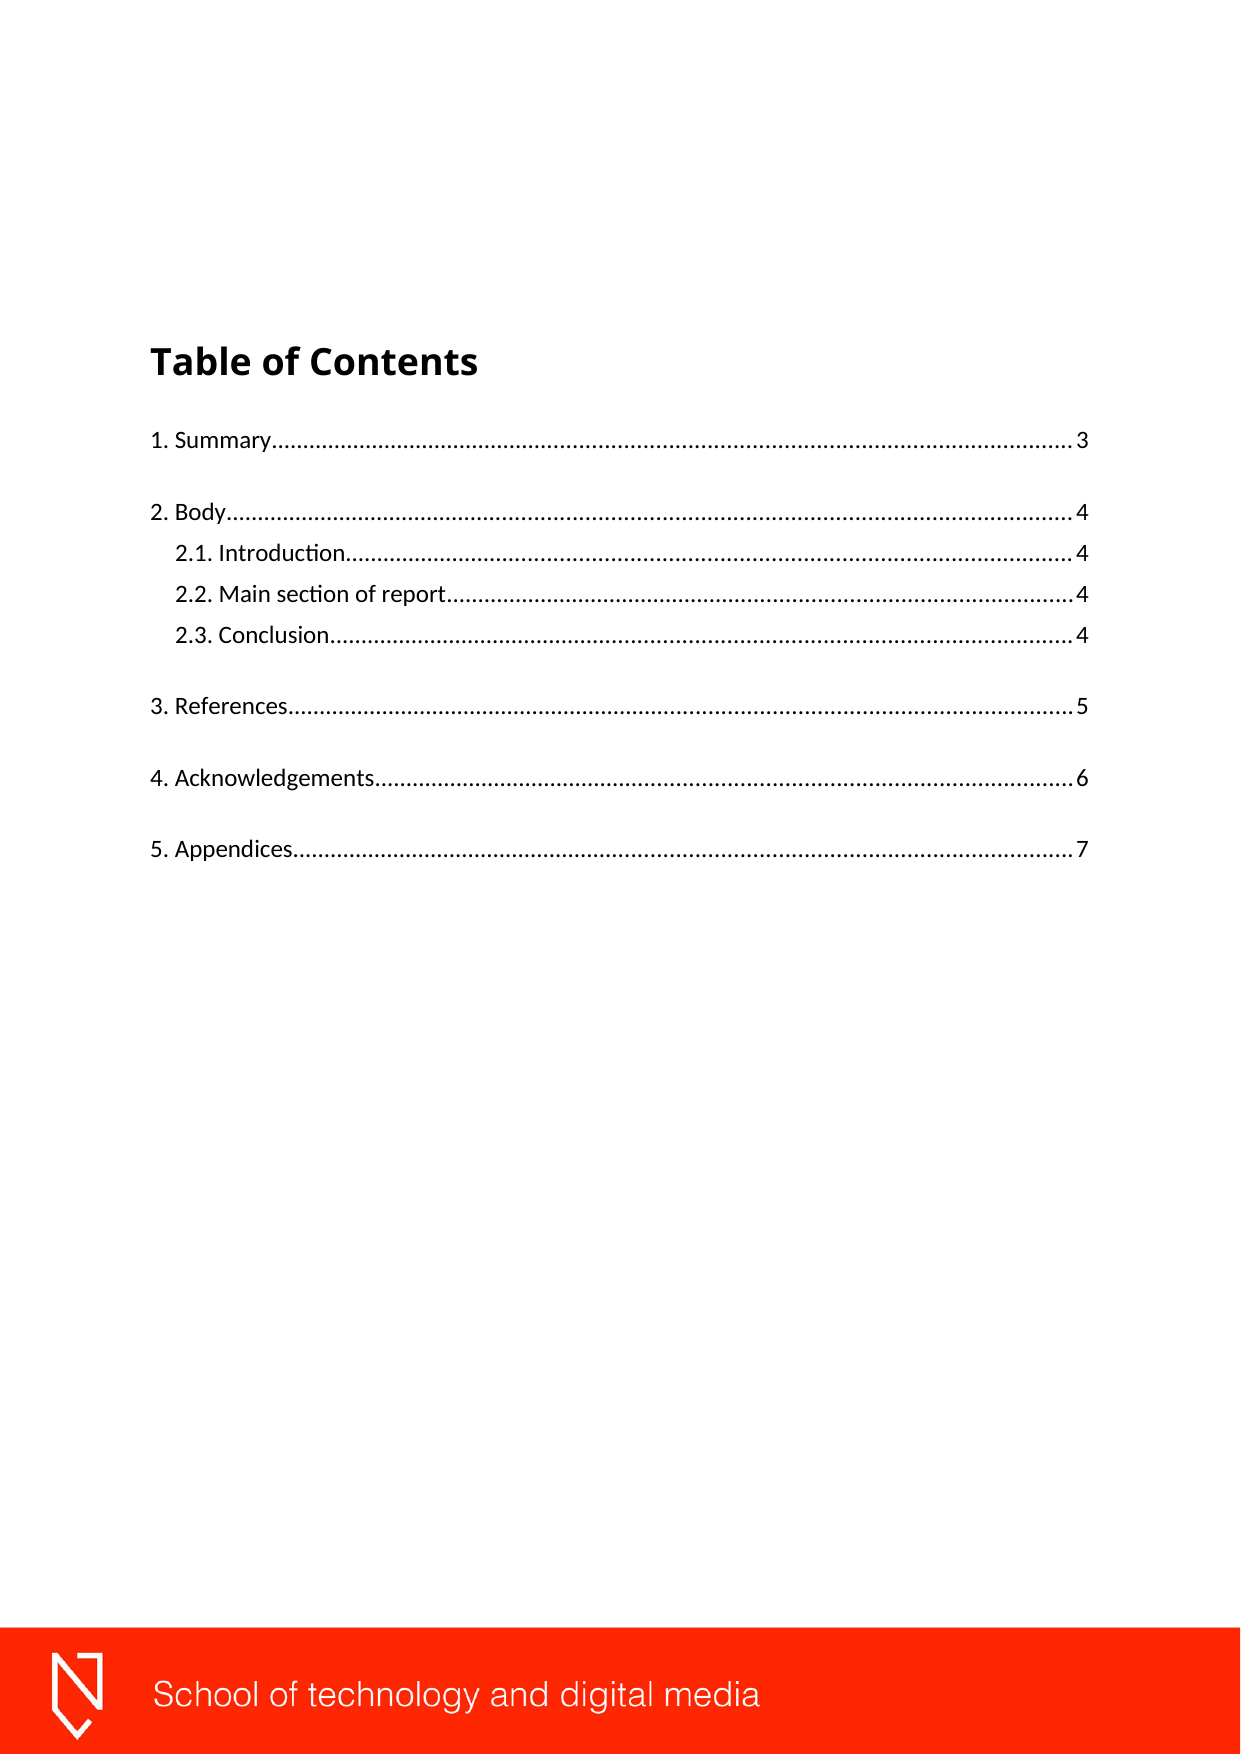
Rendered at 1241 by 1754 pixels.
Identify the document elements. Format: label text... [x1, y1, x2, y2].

subtitle Table of Contents [150, 335, 1090, 386]
text 1. Summary 3 [150, 424, 1090, 455]
picture [0, 1618, 1241, 1754]
text 2.1. Introduction 4 [175, 537, 1090, 567]
text 2.3. Conclusion 4 [175, 619, 1090, 649]
text 2.2. Main section of report 4 [175, 578, 1090, 608]
text 5. Appendices 7 [150, 833, 1090, 864]
text 4. Acknowledgements 6 [150, 762, 1090, 792]
text 3. References 5 [150, 690, 1090, 721]
text 2. Body 4 [150, 496, 1090, 527]
